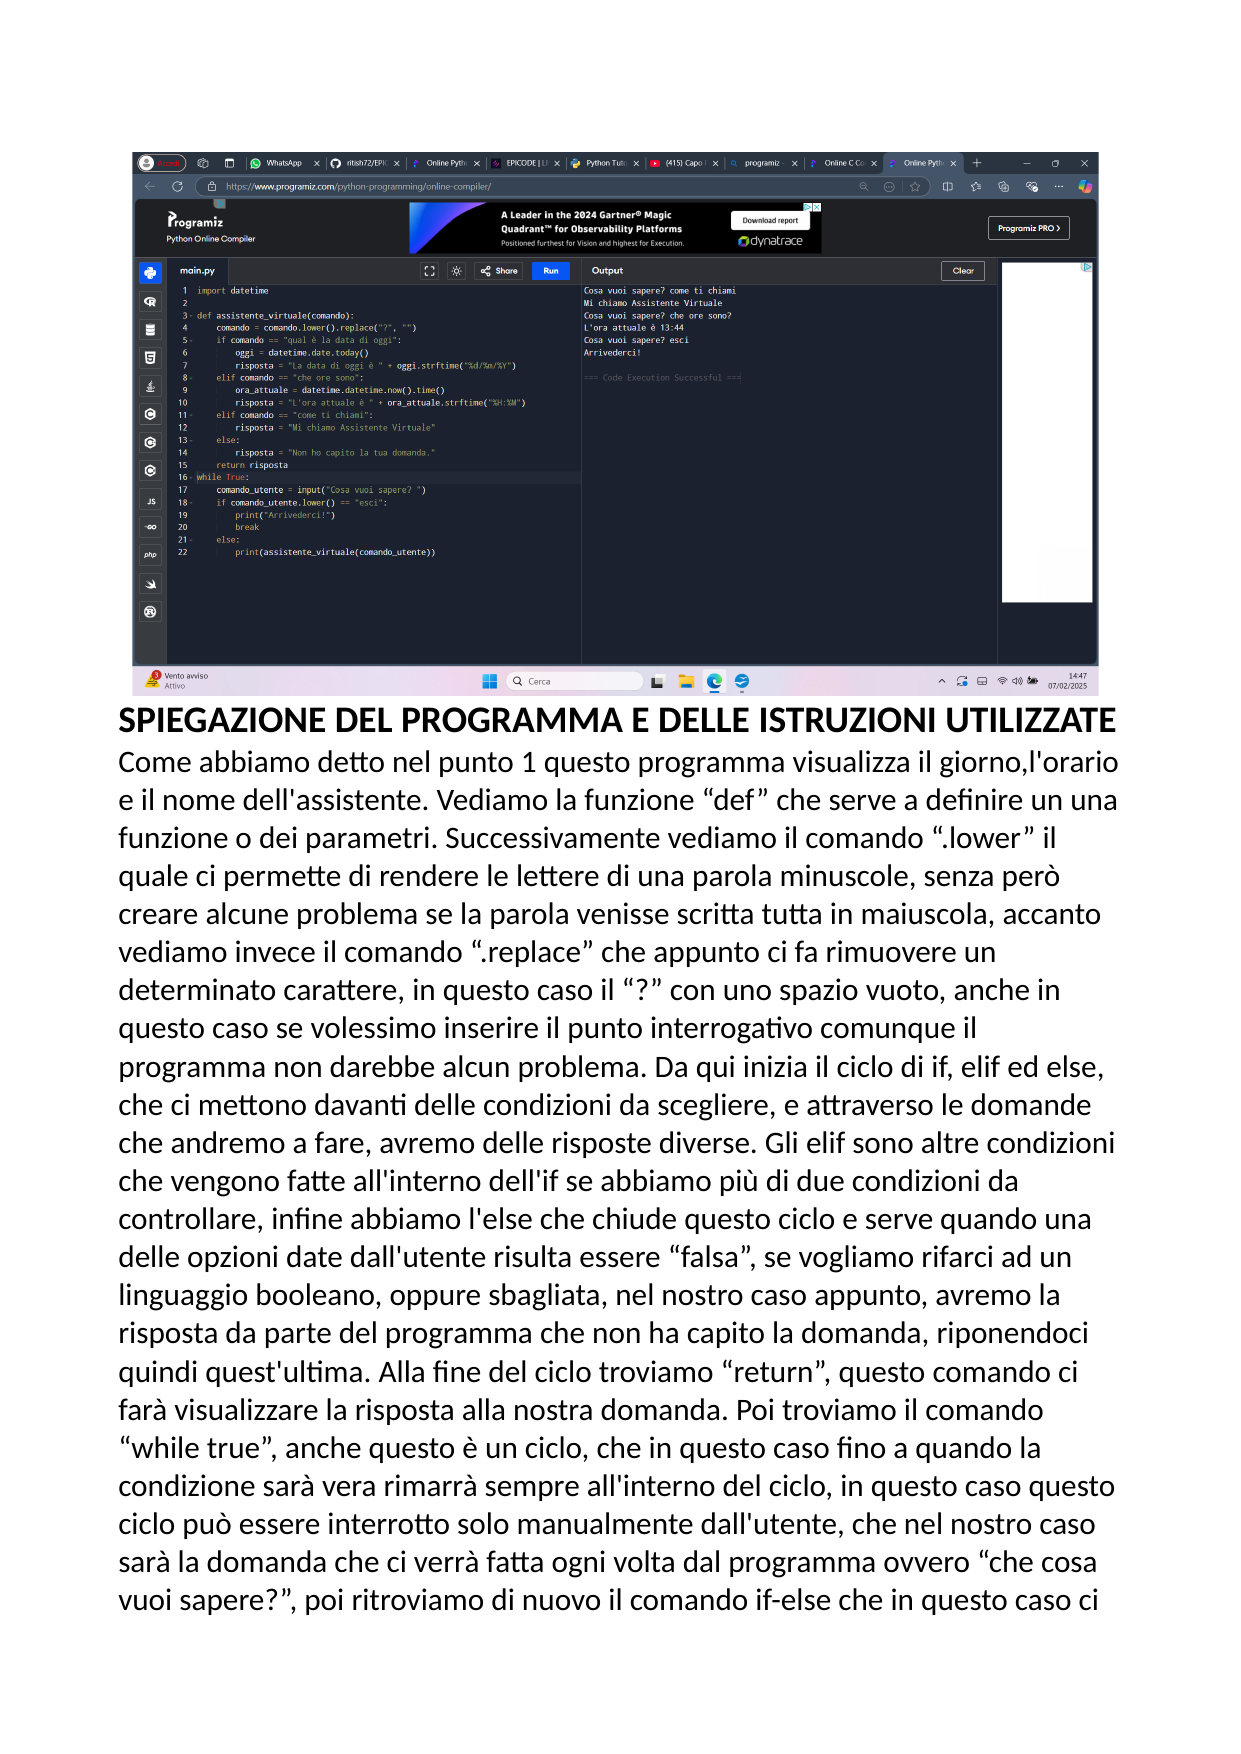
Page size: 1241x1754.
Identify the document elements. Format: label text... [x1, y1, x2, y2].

text SPIEGAZIONE DEL PROGRAMMA E DELLE ISTRUZIONI UTILIZZATE [118, 147, 1122, 742]
text Come abbiamo detto nel punto 1 questo programma visualizza il giorno,l'orario e il nome dell'assistente. Vediamo la funzione “def” che serve a definire un una funzione o dei parametri. Successivamente vediamo il comando “.lower” il quale ci permette di rendere le lettere di una parola minuscole, senza però creare alcune problema se la parola venisse scritta tutta in maiuscola, accanto vediamo invece il comando “.replace” che appunto ci fa rimuovere un determinato carattere, in questo caso il “?” con uno spazio vuoto, anche in questo caso se volessimo inserire il punto interrogativo comunque il programma non darebbe alcun problema. Da qui inizia il ciclo di if, elif ed else, che ci mettono davanti delle condizioni da scegliere, e attraverso le domande che andremo a fare, avremo delle risposte diverse. Gli elif sono altre condizioni che vengono fatte all'interno dell'if se abbiamo più di due condizioni da controllare, infine abbiamo l'else che chiude questo ciclo e serve quando una delle opzioni date dall'utente risulta essere “falsa”, se vogliamo rifarci ad un linguaggio booleano, oppure sbagliata, nel nostro caso appunto, avremo la risposta da parte del programma che non ha capito la domanda, riponendoci quindi quest'ultima. Alla fine del ciclo troviamo “return”, questo comando ci farà visualizzare la risposta alla nostra domanda. Poi troviamo il comando “while true”, anche questo è un ciclo, che in questo caso fino a quando la condizione sarà vera rimarrà sempre all'interno del ciclo, in questo caso questo ciclo può essere interrotto solo manualmente dall'utente, che nel nostro caso sarà la domanda che ci verrà fatta ogni volta dal programma ovvero “che cosa vuoi sapere?”, poi ritroviamo di nuovo il comando if-else che in questo caso ci [118, 742, 1122, 1619]
picture [132, 152, 1099, 696]
